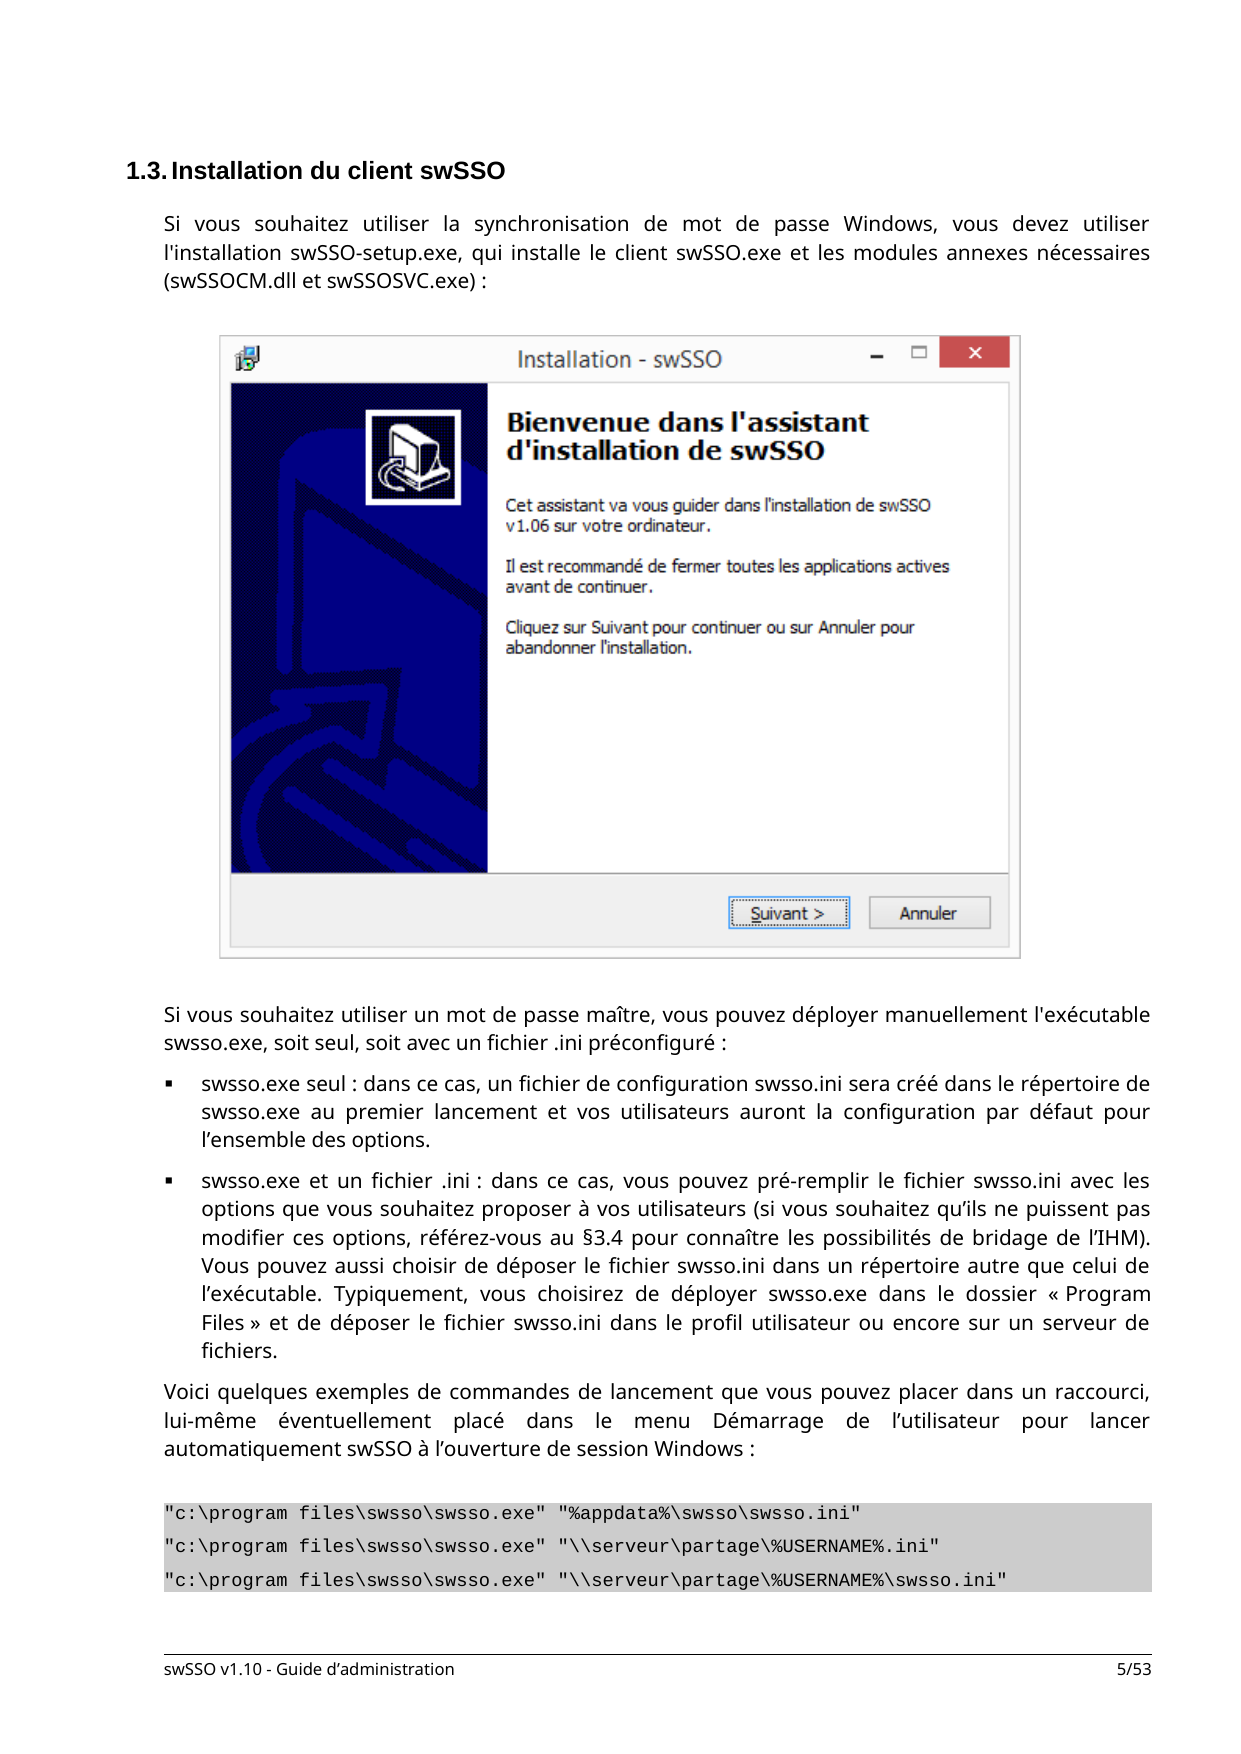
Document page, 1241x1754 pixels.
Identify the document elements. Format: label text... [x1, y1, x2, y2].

list swsso.exe seul : dans ce cas, un fichier de configuration swsso.ini sera créé dans le répertoire de swsso.exe au premier lancement et vos utilisateurs auront la configuration par défaut pour l’ensemble des options. [164, 1069, 1152, 1154]
list swsso.exe et un fichier .ini : dans ce cas, vous pouvez pré-remplir le fichier swsso.ini avec les options que vous souhaitez proposer à vos utilisateurs (si vous souhaitez qu’ils ne puissent pas modifier ces options, référez-vous au §3.4 pour connaître les possibilités de bridage de l’IHM). Vous pouvez aussi choisir de déposer le fichier swsso.ini dans un répertoire autre que celui de l’exécutable. Typiquement, vous choisirez de déployer swsso.exe dans le dossier « Program Files » et de déposer le fichier swsso.ini dans le profil utilisateur ou encore sur un serveur de fichiers. [164, 1166, 1152, 1365]
text "c:\program files\swsso\swsso.exe" "\\serveur\partage\%USERNAME%.ini" [164, 1537, 1152, 1558]
text Si vous souhaitez utiliser un mot de passe maître, vous pouvez déployer manuellement l'exécutable swsso.exe, soit seul, soit avec un fichier .ini préconfiguré : [164, 1000, 1152, 1057]
text Voici quelques exemples de commandes de lancement que vous pouvez placer dans un raccourci, lui-même éventuellement placé dans le menu Démarrage de l’utilisateur pour lancer automatiquement swSSO à l’ouverture de session Windows : [164, 1377, 1152, 1463]
text "c:\program files\swsso\swsso.exe" "%appdata%\swsso\swsso.ini" [164, 1503, 1152, 1525]
text "c:\program files\swsso\swsso.exe" "\\serveur\partage\%USERNAME%\swsso.ini" [164, 1571, 1152, 1592]
subtitle Installation du client swSSO [126, 156, 1152, 184]
text Si vous souhaitez utiliser la synchronisation de mot de passe Windows, vous devez utiliser l'installation swSSO-setup.exe, qui installe le client swSSO.exe et les modules annexes nécessaires (swSSOCM.dll et swSSOSVC.exe) : [164, 209, 1152, 295]
picture [219, 335, 1021, 959]
